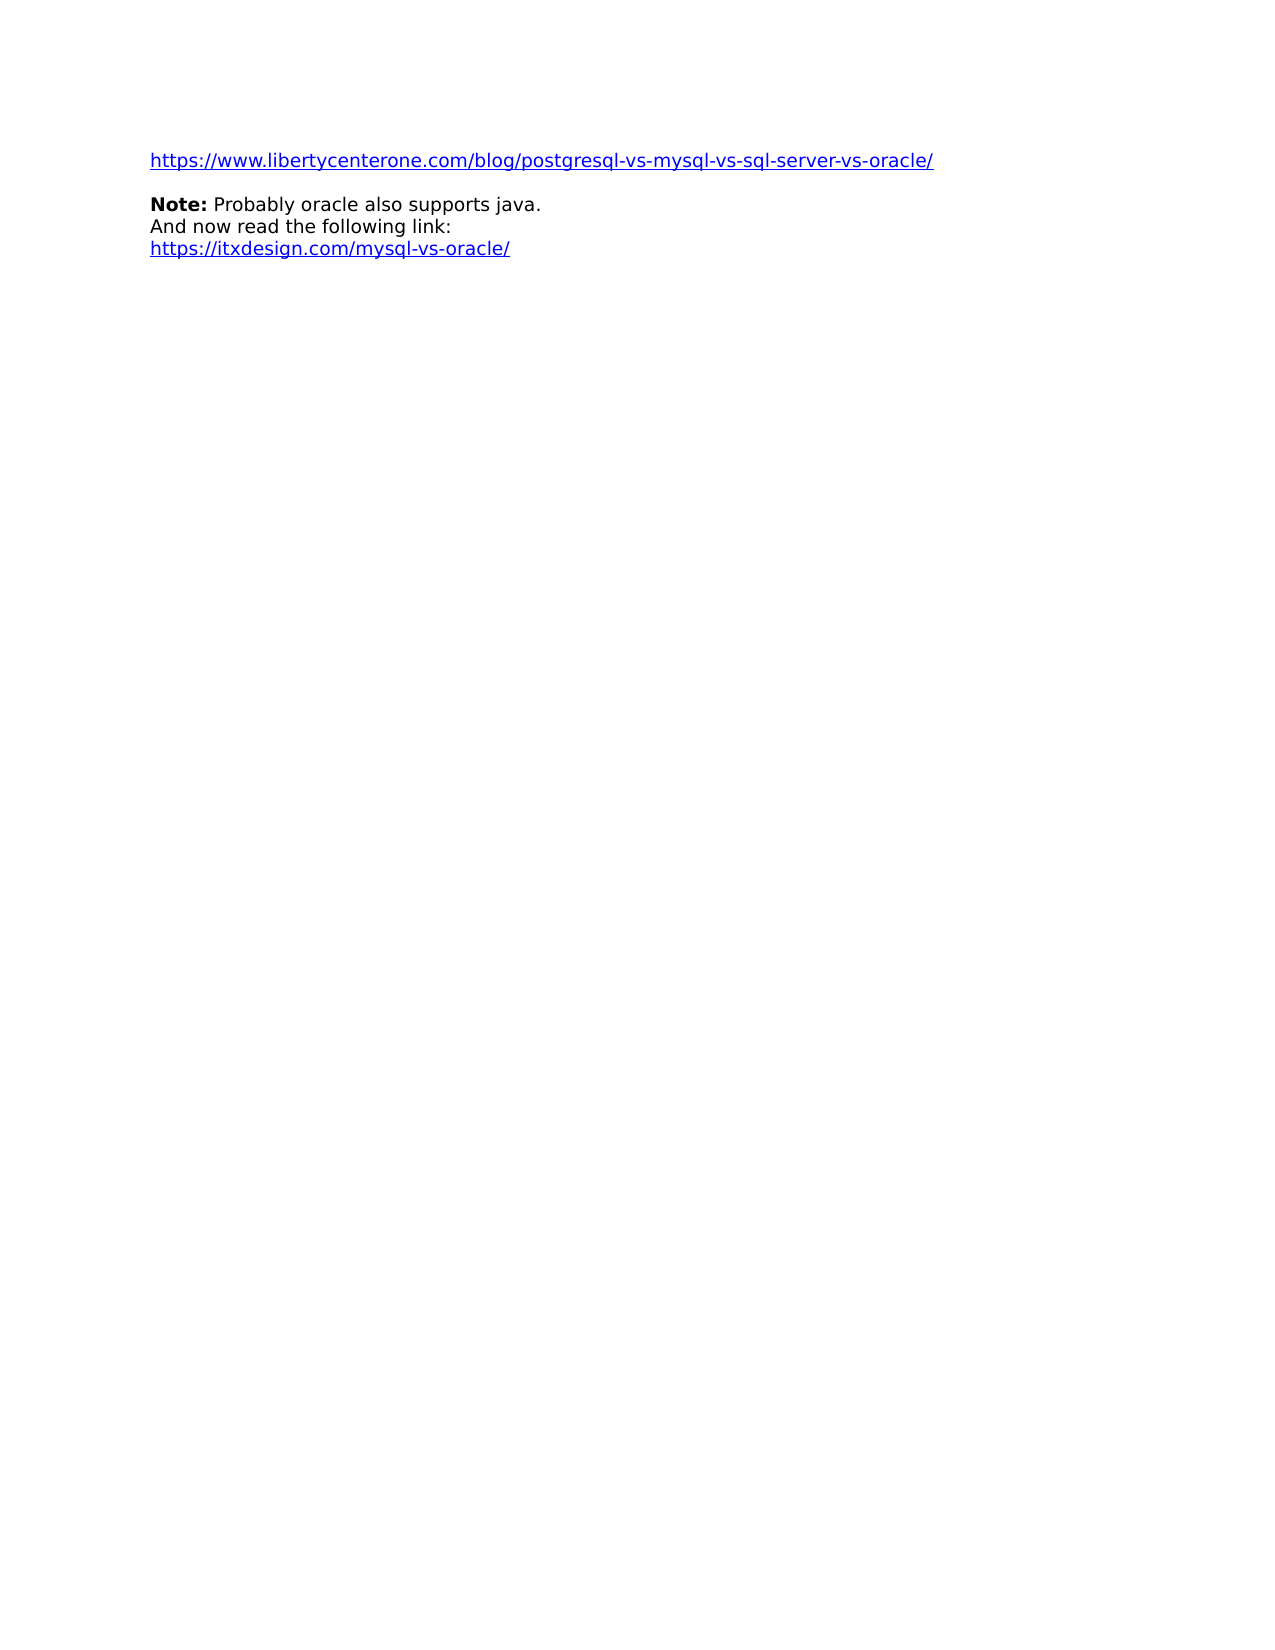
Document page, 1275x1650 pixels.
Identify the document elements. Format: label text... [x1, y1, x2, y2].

text https://www.libertycenterone.com/blog/postgresql-vs-mysql-vs-sql-server-vs-oracle/ [150, 150, 1125, 172]
text https://itxdesign.com/mysql-vs-oracle/ [150, 237, 1125, 259]
text And now read the following link: [150, 216, 1125, 237]
text Note: Probably oracle also supports java. [150, 194, 1125, 216]
